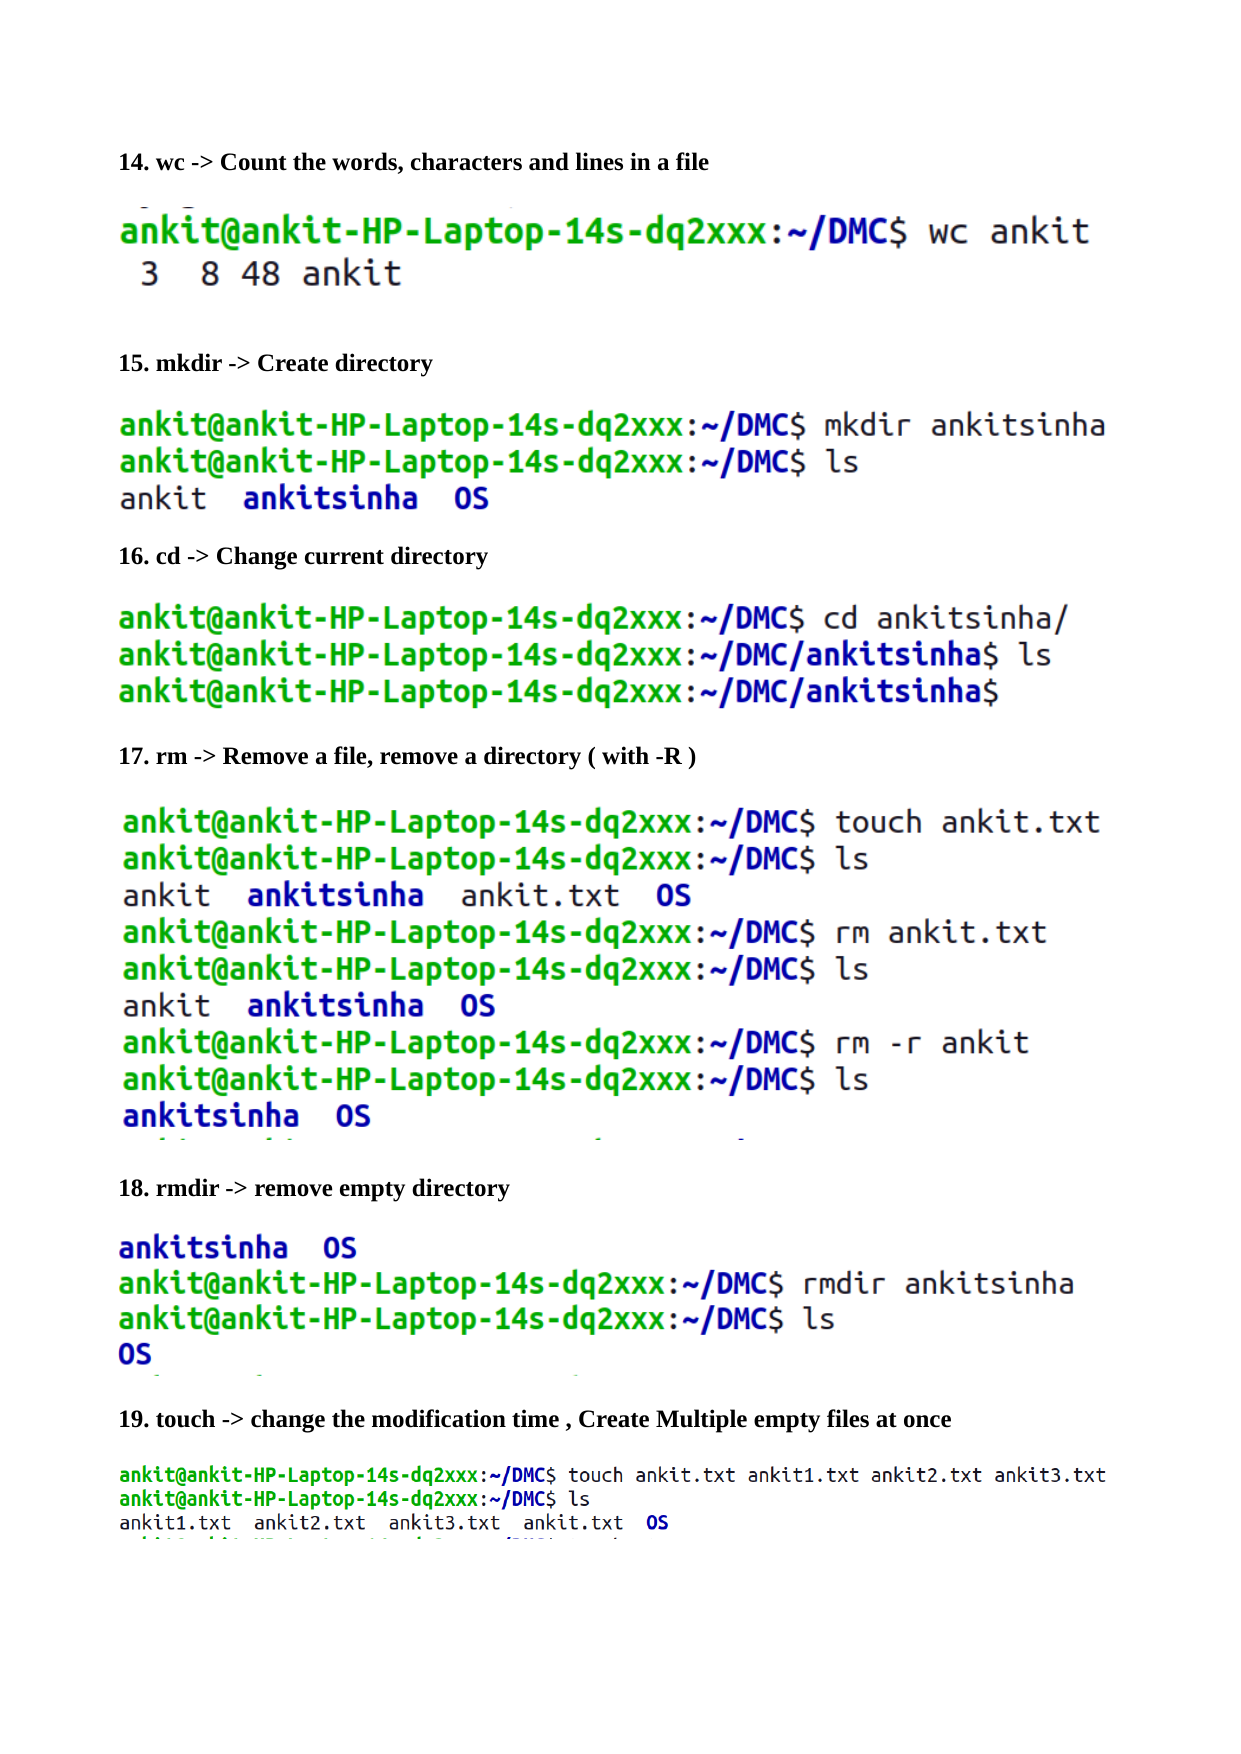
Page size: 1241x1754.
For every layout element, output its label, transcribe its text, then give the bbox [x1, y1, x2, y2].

text 15. mkdir -> Create directory [118, 348, 1122, 377]
text 16. cd -> Change current directory [118, 541, 1122, 570]
picture [118, 405, 1123, 513]
text 19. touch -> change the modification time , Create Multiple empty files at once [118, 1404, 1122, 1433]
picture [118, 207, 1123, 298]
text 18. rmdir -> remove empty directory [118, 1173, 1122, 1201]
picture [118, 1230, 1123, 1376]
picture [118, 1462, 1123, 1539]
picture [121, 796, 1126, 1140]
text 14. wc -> Count the words, characters and lines in a file [118, 147, 1122, 176]
picture [118, 598, 1123, 713]
text 17. rm -> Remove a file, remove a directory ( with -R ) [118, 741, 1122, 770]
